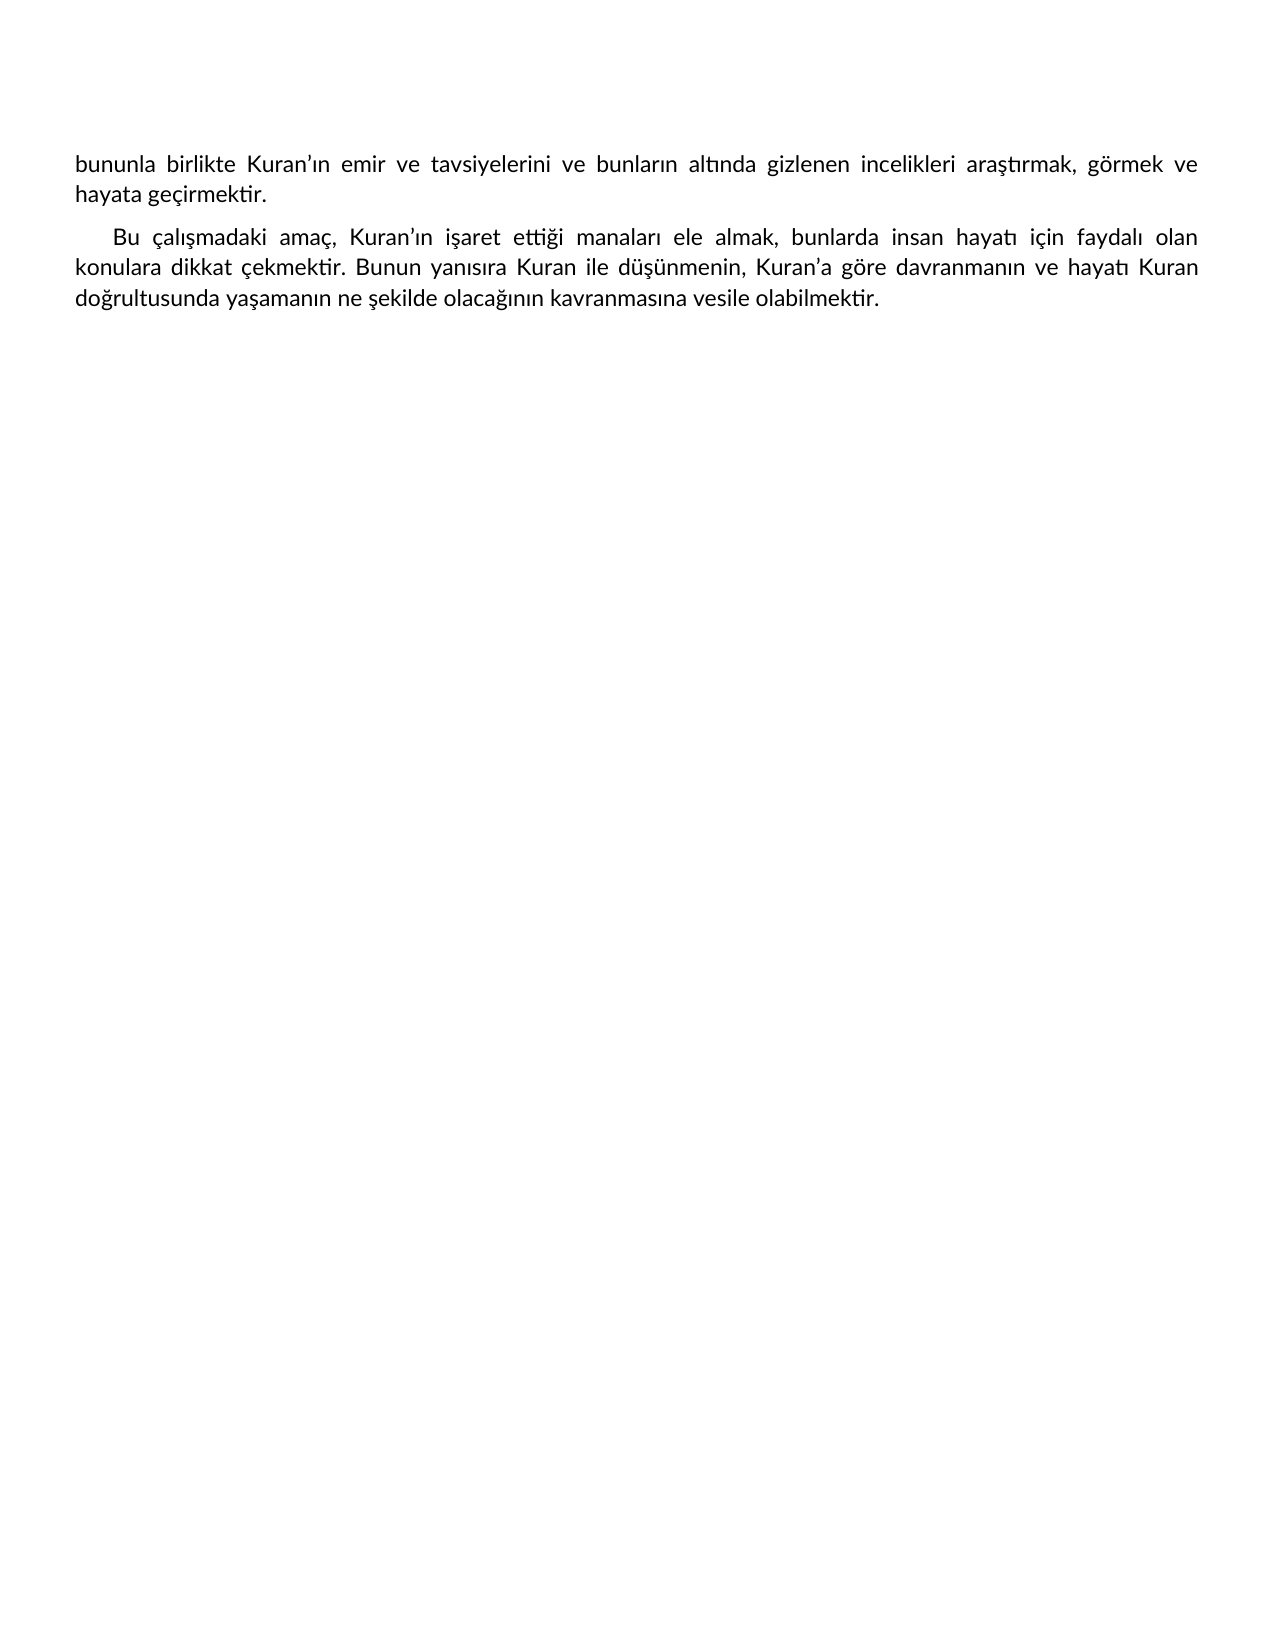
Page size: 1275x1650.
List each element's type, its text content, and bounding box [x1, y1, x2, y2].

text Bu çalışmadaki amaç, Kuran’ın işaret ettiği manaları ele almak, bunlarda insan hayatı için faydalı olan konulara dikkat çekmektir. Bunun yanısıra Kuran ile düşünmenin, Kuran’a göre davranmanın ve hayatı Kuran doğrultusunda yaşamanın ne şekilde olacağının kavranmasına vesile olabilmektir. [75, 223, 1200, 311]
text bununla birlikte Kuran’ın emir ve tavsiyelerini ve bunların altında gizlenen incelikleri araştırmak, görmek ve hayata geçirmektir. [75, 150, 1200, 208]
